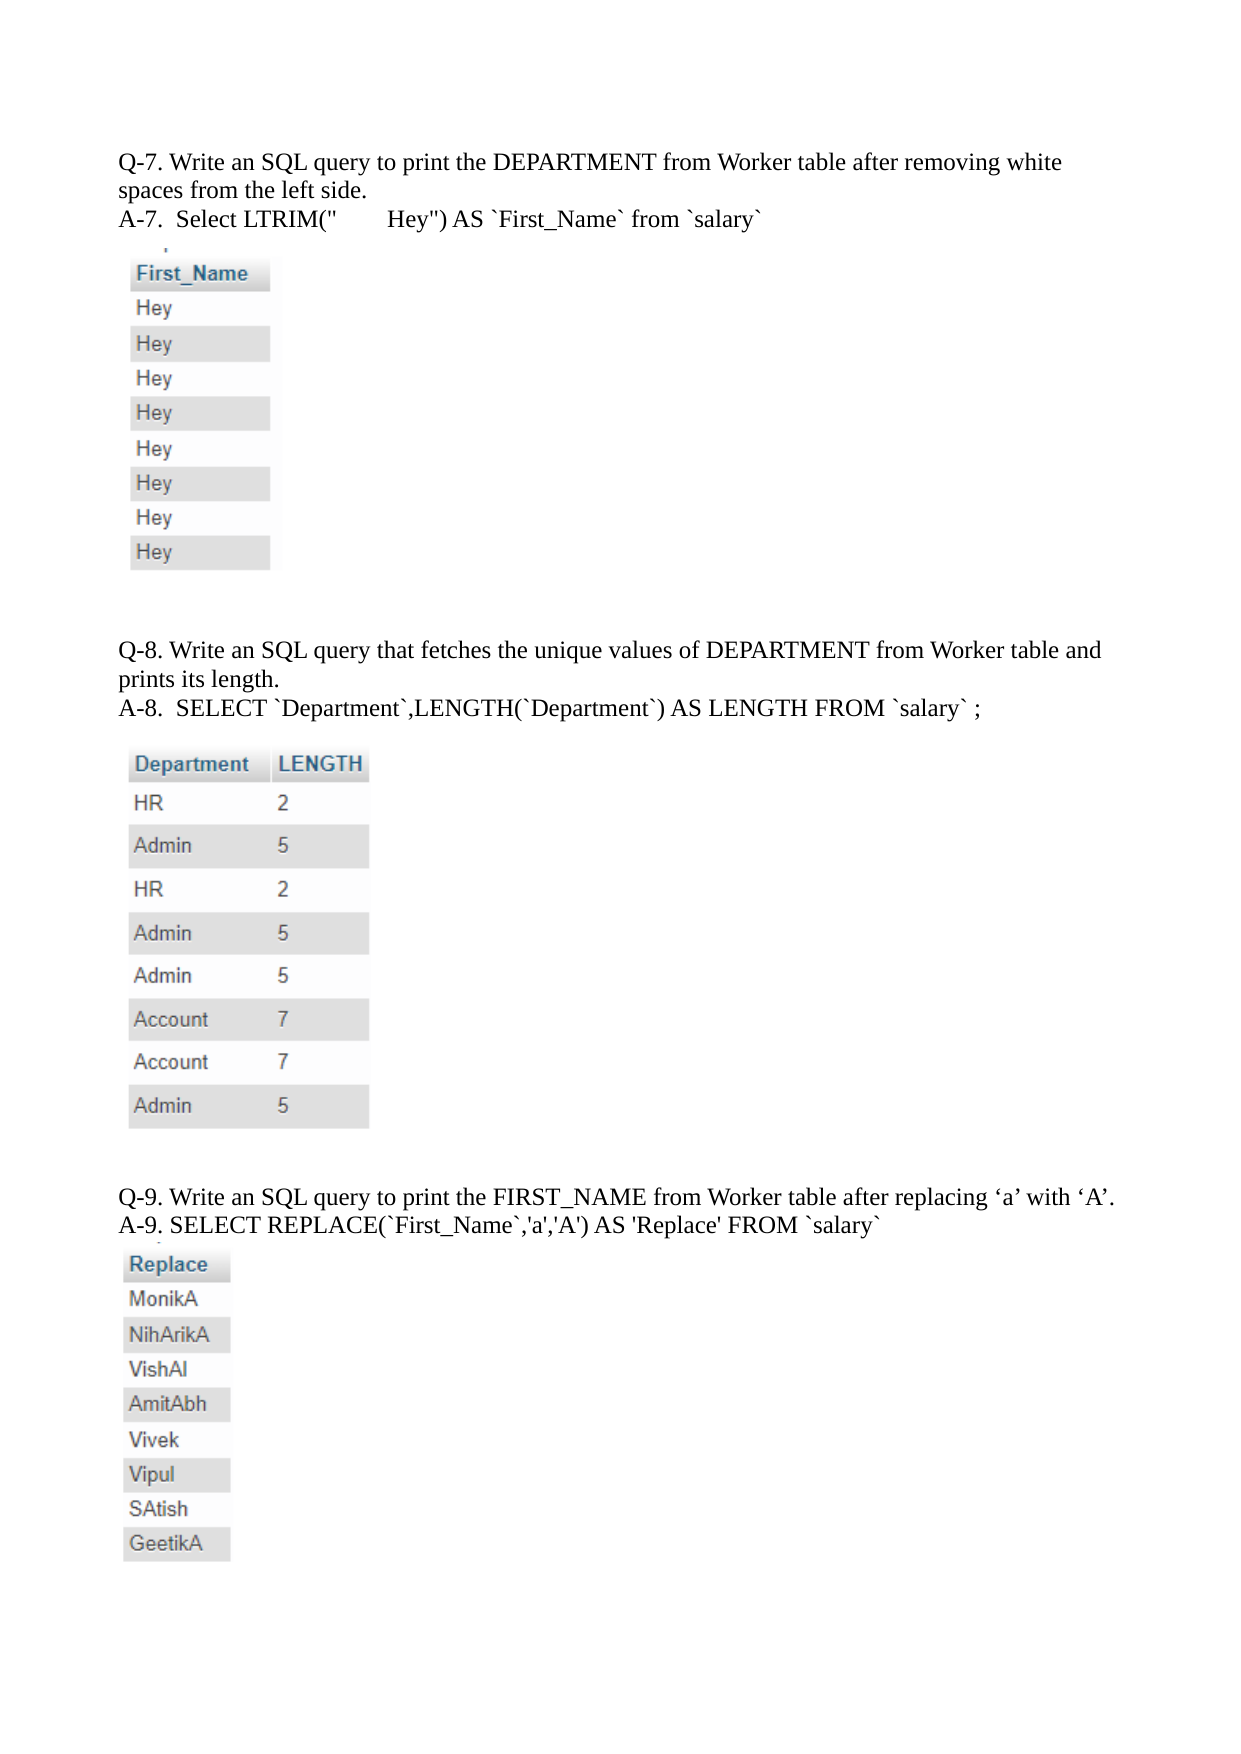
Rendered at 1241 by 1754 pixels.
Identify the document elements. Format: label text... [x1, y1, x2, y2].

text A-8. SELECT `Department`,LENGTH(`Department`) AS LENGTH FROM `salary` ; [118, 693, 1122, 722]
text Q-8. Write an SQL query that fetches the unique values of DEPARTMENT from Worker table and prints its length. [118, 636, 1122, 693]
picture [126, 248, 283, 586]
text A-7. Select LTRIM(" Hey") AS `First_Name` from `salary` [118, 204, 1122, 233]
picture [122, 1242, 234, 1565]
text A-9. SELECT REPLACE(`First_Name`,'a','A') AS 'Replace' FROM `salary` [118, 1211, 1122, 1239]
picture [128, 737, 371, 1143]
text Q-7. Write an SQL query to print the DEPARTMENT from Worker table after removing white spaces from the left side. [118, 147, 1122, 204]
text Q-9. Write an SQL query to print the FIRST_NAME from Worker table after replacing ‘a’ with ‘A’. [118, 1182, 1122, 1211]
